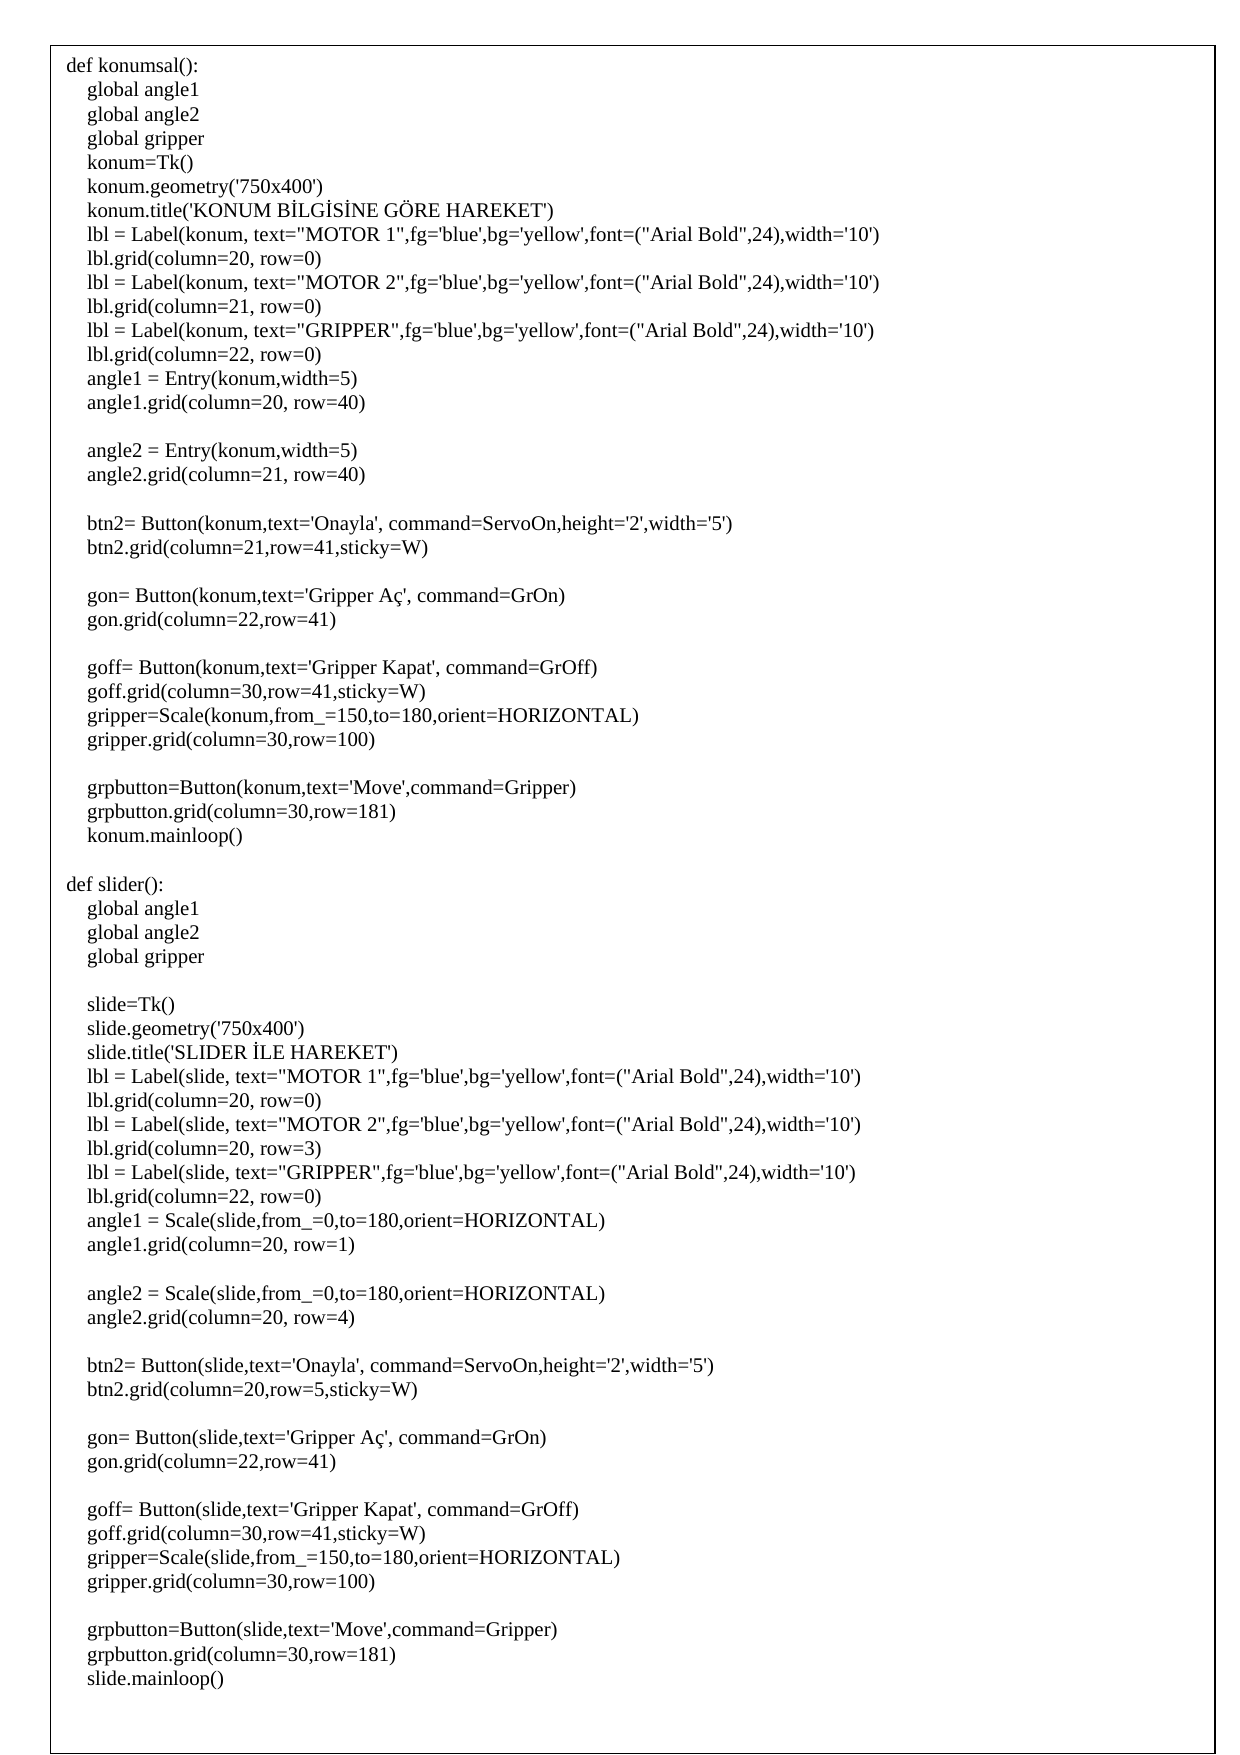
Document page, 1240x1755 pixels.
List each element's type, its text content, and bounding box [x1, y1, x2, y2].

text konum=Tk() [66, 149, 1199, 174]
text slide.title('SLIDER İLE HAREKET') [66, 1040, 1199, 1064]
text slide.geometry('750x400') [66, 1016, 1199, 1040]
text lbl = Label(konum, text="GRIPPER",fg='blue',bg='yellow',font=("Arial Bold",24),width='10') [66, 318, 1199, 342]
text angle2 = Scale(slide,from_=0,to=180,orient=HORIZONTAL) [66, 1281, 1199, 1304]
text lbl.grid(column=20, row=0) [66, 246, 1199, 270]
text global angle2 [66, 101, 1199, 126]
text goff.grid(column=30,row=41,sticky=W) [66, 679, 1199, 703]
text konum.mainloop() [66, 823, 1199, 847]
text global angle1 [66, 77, 1199, 101]
text lbl.grid(column=21, row=0) [66, 294, 1199, 318]
text gripper=Scale(konum,from_=150,to=180,orient=HORIZONTAL) [66, 703, 1199, 727]
text gripper.grid(column=30,row=100) [66, 727, 1199, 751]
text btn2= Button(konum,text='Onayla', command=ServoOn,height='2',width='5') [66, 511, 1199, 534]
text angle2.grid(column=21, row=40) [66, 462, 1199, 486]
text global gripper [66, 126, 1199, 149]
text gripper.grid(column=30,row=100) [66, 1569, 1199, 1593]
text lbl = Label(slide, text="GRIPPER",fg='blue',bg='yellow',font=("Arial Bold",24),width='10') [66, 1160, 1199, 1184]
text lbl = Label(konum, text="MOTOR 1",fg='blue',bg='yellow',font=("Arial Bold",24),width='10') [66, 222, 1199, 246]
text goff= Button(konum,text='Gripper Kapat', command=GrOff) [66, 655, 1199, 679]
text global angle1 [66, 896, 1199, 919]
text lbl.grid(column=20, row=3) [66, 1136, 1199, 1160]
text grpbutton.grid(column=30,row=181) [66, 799, 1199, 823]
text konum.title('KONUM BİLGİSİNE GÖRE HAREKET') [66, 198, 1199, 222]
text gripper=Scale(slide,from_=150,to=180,orient=HORIZONTAL) [66, 1545, 1199, 1569]
text goff= Button(slide,text='Gripper Kapat', command=GrOff) [66, 1497, 1199, 1521]
text gon= Button(slide,text='Gripper Aç', command=GrOn) [66, 1425, 1199, 1449]
text gon= Button(konum,text='Gripper Aç', command=GrOn) [66, 583, 1199, 607]
text btn2= Button(slide,text='Onayla', command=ServoOn,height='2',width='5') [66, 1353, 1199, 1377]
text goff.grid(column=30,row=41,sticky=W) [66, 1521, 1199, 1545]
text global gripper [66, 944, 1199, 968]
text global angle2 [66, 919, 1199, 944]
text angle1.grid(column=20, row=40) [66, 390, 1199, 414]
text slide=Tk() [66, 992, 1199, 1016]
text angle1 = Scale(slide,from_=0,to=180,orient=HORIZONTAL) [66, 1208, 1199, 1232]
text angle1.grid(column=20, row=1) [66, 1232, 1199, 1256]
text slide.mainloop() [66, 1666, 1199, 1689]
text lbl = Label(slide, text="MOTOR 2",fg='blue',bg='yellow',font=("Arial Bold",24),width='10') [66, 1112, 1199, 1136]
text lbl.grid(column=22, row=0) [66, 342, 1199, 366]
text lbl.grid(column=20, row=0) [66, 1088, 1199, 1112]
text grpbutton.grid(column=30,row=181) [66, 1641, 1199, 1666]
text lbl = Label(slide, text="MOTOR 1",fg='blue',bg='yellow',font=("Arial Bold",24),width='10') [66, 1064, 1199, 1088]
text def slider(): [66, 871, 1199, 896]
text gon.grid(column=22,row=41) [66, 607, 1199, 631]
text btn2.grid(column=20,row=5,sticky=W) [66, 1377, 1199, 1401]
text angle1 = Entry(konum,width=5) [66, 366, 1199, 390]
text lbl = Label(konum, text="MOTOR 2",fg='blue',bg='yellow',font=("Arial Bold",24),width='10') [66, 270, 1199, 294]
text angle2.grid(column=20, row=4) [66, 1304, 1199, 1329]
text konum.geometry('750x400') [66, 174, 1199, 198]
text grpbutton=Button(slide,text='Move',command=Gripper) [66, 1617, 1199, 1641]
text gon.grid(column=22,row=41) [66, 1449, 1199, 1473]
text btn2.grid(column=21,row=41,sticky=W) [66, 534, 1199, 559]
text grpbutton=Button(konum,text='Move',command=Gripper) [66, 775, 1199, 799]
text angle2 = Entry(konum,width=5) [66, 438, 1199, 462]
text def konumsal(): [66, 53, 1199, 77]
text lbl.grid(column=22, row=0) [66, 1184, 1199, 1208]
